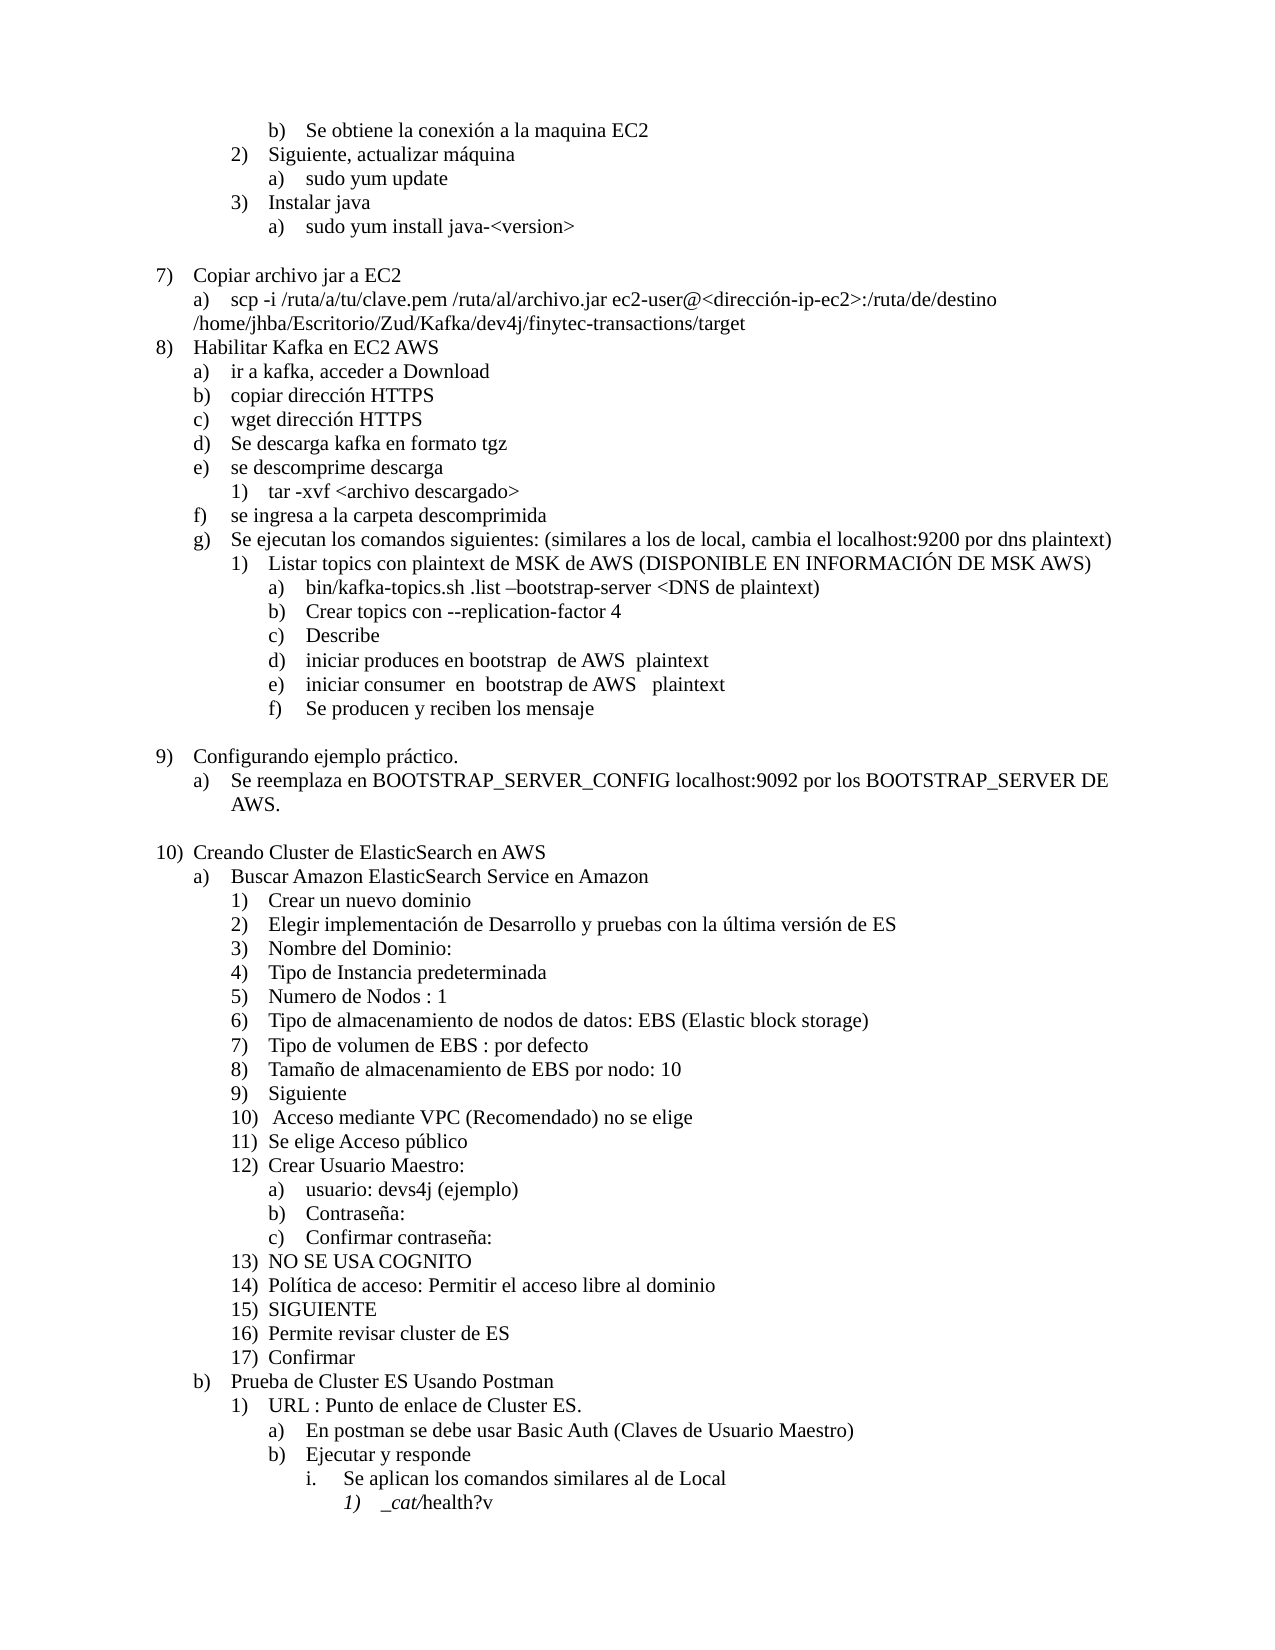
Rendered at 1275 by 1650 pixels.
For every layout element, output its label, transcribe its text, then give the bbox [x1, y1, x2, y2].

list copiar dirección HTTPS [193, 383, 1157, 407]
list Se elige Acceso público [231, 1129, 1157, 1153]
list sudo yum update [268, 166, 1157, 190]
list Describe [268, 623, 1157, 647]
list se descomprime descarga [193, 455, 1157, 479]
list Tamaño de almacenamiento de EBS por nodo: 10 [231, 1057, 1157, 1081]
list Permite revisar cluster de ES [231, 1321, 1157, 1345]
list Configurando ejemplo práctico. [156, 744, 1157, 768]
list Confirmar contraseña: [268, 1225, 1157, 1249]
list URL : Punto de enlace de Cluster ES. [231, 1393, 1157, 1417]
list Creando Cluster de ElasticSearch en AWS [156, 840, 1157, 864]
list tar -xvf <archivo descargado> [231, 479, 1157, 503]
list iniciar produces en bootstrap de AWS plaintext [268, 647, 1157, 672]
list Crear un nuevo dominio [231, 888, 1157, 912]
list usuario: devs4j (ejemplo) [268, 1177, 1157, 1201]
list Acceso mediante VPC (Recomendado) no se elige [231, 1105, 1157, 1129]
list Listar topics con plaintext de MSK de AWS (DISPONIBLE EN INFORMACIÓN DE MSK AWS) [231, 551, 1157, 575]
list En postman se debe usar Basic Auth (Claves de Usuario Maestro) [268, 1417, 1157, 1442]
list Siguiente [231, 1081, 1157, 1105]
list Se producen y reciben los mensaje [268, 696, 1157, 720]
list Se ejecutan los comandos siguientes: (similares a los de local, cambia el localhost:9200 por dns plaintext) [193, 527, 1157, 551]
list Crear Usuario Maestro: [231, 1153, 1157, 1177]
list Tipo de Instancia predeterminada [231, 960, 1157, 984]
list bin/kafka-topics.sh .list –bootstrap-server <DNS de plaintext) [268, 575, 1157, 599]
list NO SE USA COGNITO [231, 1249, 1157, 1273]
list Buscar Amazon ElasticSearch Service en Amazon [193, 864, 1157, 888]
list Se aplican los comandos similares al de Local [306, 1466, 1157, 1490]
list se ingresa a la carpeta descomprimida [193, 503, 1157, 527]
list Se reemplaza en BOOTSTRAP_SERVER_CONFIG localhost:9092 por los BOOTSTRAP_SERVER DE AWS. [193, 768, 1157, 816]
list Política de acceso: Permitir el acceso libre al dominio [231, 1273, 1157, 1297]
list Se obtiene la conexión a la maquina EC2 [268, 118, 1157, 142]
list Contraseña: [268, 1201, 1157, 1225]
list Tipo de almacenamiento de nodos de datos: EBS (Elastic block storage) [231, 1008, 1157, 1032]
list SIGUIENTE [231, 1297, 1157, 1321]
list Ejecutar y responde [268, 1442, 1157, 1466]
list Nombre del Dominio: [231, 936, 1157, 960]
list Copiar archivo jar a EC2 [156, 262, 1157, 287]
list ir a kafka, acceder a Download [193, 359, 1157, 383]
list Habilitar Kafka en EC2 AWS [156, 335, 1157, 359]
list Tipo de volumen de EBS : por defecto [231, 1032, 1157, 1057]
list Prueba de Cluster ES Usando Postman [193, 1369, 1157, 1393]
list _cat/health?v [343, 1490, 1157, 1514]
list Elegir implementación de Desarrollo y pruebas con la última versión de ES [231, 912, 1157, 936]
list Confirmar [231, 1345, 1157, 1369]
list iniciar consumer en bootstrap de AWS plaintext [268, 672, 1157, 696]
list sudo yum install java-<version> [268, 214, 1157, 238]
list Numero de Nodos : 1 [231, 984, 1157, 1008]
list scp -i /ruta/a/tu/clave.pem /ruta/al/archivo.jar ec2-user@<dirección-ip-ec2>:/ruta/de/destino [193, 287, 1157, 311]
list wget dirección HTTPS [193, 407, 1157, 431]
list Crear topics con --replication-factor 4 [268, 599, 1157, 623]
list Se descarga kafka en formato tgz [193, 431, 1157, 455]
list Siguiente, actualizar máquina [231, 142, 1157, 166]
list Instalar java [231, 190, 1157, 214]
list /home/jhba/Escritorio/Zud/Kafka/dev4j/finytec-transactions/target [156, 311, 1157, 335]
